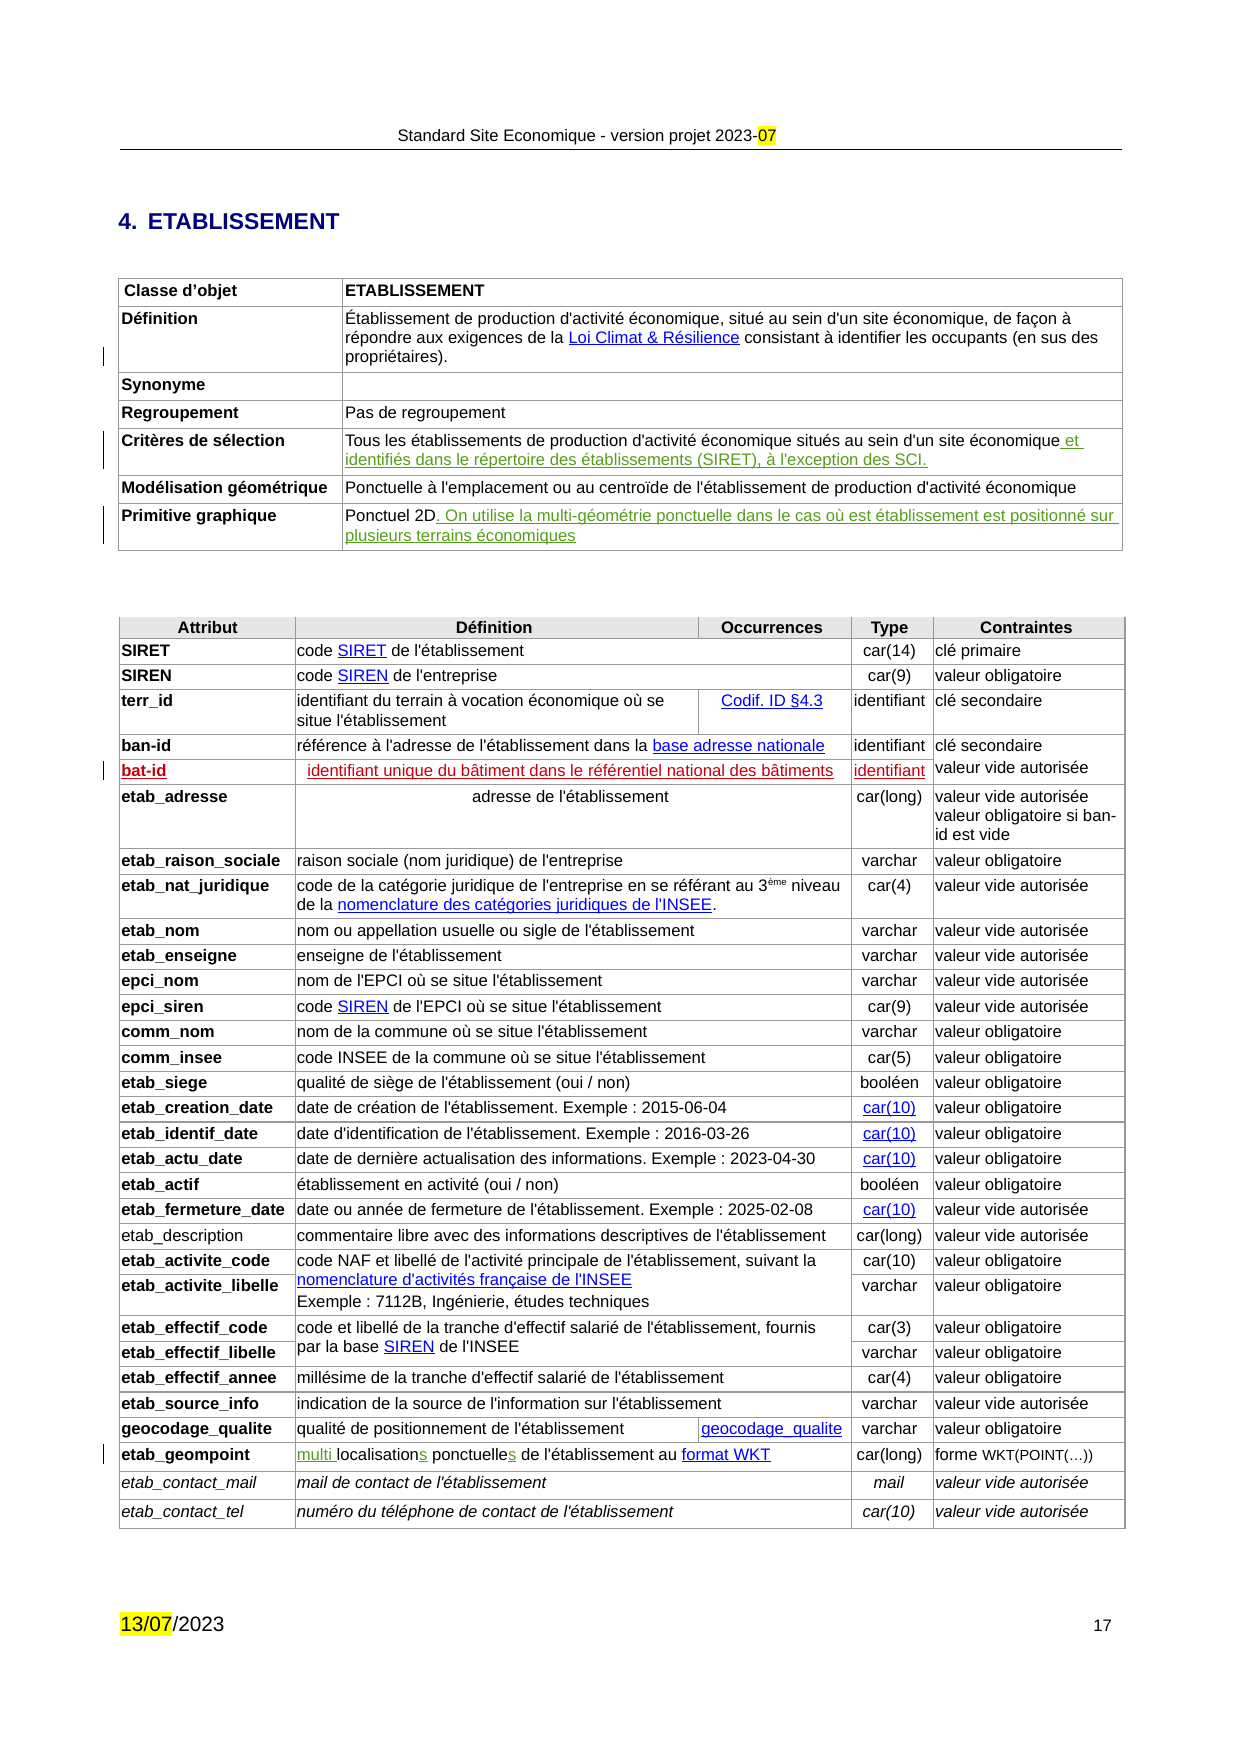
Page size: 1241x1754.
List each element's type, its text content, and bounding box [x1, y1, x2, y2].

table_cell commentaire libre avec des informations descriptives de l'établissement [296, 1224, 851, 1248]
table_header ETABLISSEMENT [343, 279, 1122, 306]
table_cell etab_source_info [120, 1393, 295, 1417]
table_cell code SIREN de l'EPCI où se situe l'établissement [296, 995, 851, 1020]
table_cell varchar [852, 1275, 933, 1315]
table_cell varchar [852, 1393, 933, 1417]
table_cell car(10) [852, 1199, 933, 1223]
table_cell valeur vide autorisée [934, 919, 1124, 943]
table_cell etab_creation_date [120, 1097, 295, 1121]
table_cell valeur obligatoire [934, 849, 1124, 873]
table_cell identifiant [852, 760, 933, 784]
table_header Type [852, 617, 933, 638]
table_cell valeur vide autorisée [934, 1224, 1124, 1248]
table_cell clé secondaire valeur vide autorisée [934, 735, 1124, 784]
table_cell nom ou appellation usuelle ou sigle de l'établissement [296, 919, 851, 943]
table_cell enseigne de l'établissement [296, 945, 851, 969]
table_cell geocodage_qualite [699, 1418, 851, 1442]
table_cell indication de la source de l'information sur l'établissement [296, 1393, 851, 1417]
table_cell Modélisation géométrique [119, 476, 342, 503]
table_cell etab_enseigne [120, 945, 295, 969]
table_cell Primitive graphique [119, 504, 342, 550]
table_cell etab_siege [120, 1072, 295, 1096]
table_cell Pas de regroupement [343, 401, 1122, 428]
table_cell multi localisations ponctuelles de l'établissement au format WKT [296, 1443, 851, 1471]
table_cell Regroupement [119, 401, 342, 428]
table_cell car(4) [852, 1367, 933, 1391]
table_cell valeur obligatoire [934, 1148, 1124, 1172]
table_cell etab_activite_libelle [120, 1275, 295, 1315]
table_cell qualité de siège de l'établissement (oui / non) [296, 1072, 851, 1096]
table_cell valeur obligatoire [934, 1316, 1124, 1341]
table_cell valeur obligatoire [934, 1173, 1124, 1198]
table_cell etab_identif_date [120, 1123, 295, 1147]
table_cell identifiant [852, 735, 933, 759]
table_cell comm_insee [120, 1046, 295, 1071]
table_cell valeur obligatoire [934, 1367, 1124, 1391]
table_cell valeur obligatoire [934, 1123, 1124, 1147]
table_cell car(9) [852, 665, 933, 689]
table_cell code SIRET de l'établissement [296, 639, 851, 663]
table_cell valeur obligatoire [934, 1097, 1124, 1121]
table_cell clé secondaire [934, 690, 1124, 733]
table_cell mail de contact de l'établissement [296, 1472, 851, 1499]
table_cell valeur vide autorisée valeur obligatoire si ban-id est vide [934, 785, 1124, 848]
table_cell car(10) [852, 1123, 933, 1147]
table_cell valeur vide autorisée [934, 1393, 1124, 1417]
table_cell forme WKT(POINT(…)) [934, 1443, 1124, 1471]
table_cell varchar [852, 919, 933, 943]
table_cell etab_effectif_annee [120, 1367, 295, 1391]
table_cell Synonyme [119, 373, 342, 400]
table_cell établissement en activité (oui / non) [296, 1173, 851, 1198]
table_cell geocodage_qualite [120, 1418, 295, 1442]
table_cell etab_geompoint [120, 1443, 295, 1471]
table_cell date d'identification de l'établissement. Exemple : 2016-03-26 [296, 1123, 851, 1147]
table_cell valeur obligatoire [934, 1418, 1124, 1442]
table_cell booléen [852, 1072, 933, 1096]
table_cell varchar [852, 849, 933, 873]
table_cell valeur obligatoire [934, 1046, 1124, 1071]
table_cell booléen [852, 1173, 933, 1198]
table_cell varchar [852, 945, 933, 969]
table_cell code SIREN de l'entreprise [296, 665, 851, 689]
table_cell valeur obligatoire [934, 1072, 1124, 1096]
table_cell identifiant du terrain à vocation économique où se situe l'établissement [296, 690, 698, 733]
table_cell référence à l'adresse de l'établissement dans la base adresse nationale [296, 735, 851, 759]
table_cell code de la catégorie juridique de l'entreprise en se référant au 3ème niveau de la nomenclature des catégories juridiques de l'INSEE. [296, 875, 851, 918]
table_cell varchar [852, 1342, 933, 1366]
table_cell valeur vide autorisée [934, 875, 1124, 918]
table_cell Définition [119, 307, 342, 372]
table_cell valeur vide autorisée [934, 1472, 1124, 1499]
table_cell Établissement de production d'activité économique, situé au sein d'un site économique, de façon à répondre aux exigences de la Loi Climat & Résilience consistant à identifier les occupants (en sus des propriétaires). [343, 307, 1122, 372]
table_cell Codif. ID §4.3 [699, 690, 851, 733]
table_cell valeur obligatoire [934, 1021, 1124, 1045]
table_cell millésime de la tranche d'effectif salarié de l'établissement [296, 1367, 851, 1391]
table_cell comm_nom [120, 1021, 295, 1045]
table_cell varchar [852, 1021, 933, 1045]
table_cell date de dernière actualisation des informations. Exemple : 2023-04-30 [296, 1148, 851, 1172]
table_header Contraintes [934, 617, 1124, 638]
table_cell numéro du téléphone de contact de l'établissement [296, 1500, 851, 1528]
table_cell etab_description [120, 1224, 295, 1248]
table_cell valeur vide autorisée [934, 1500, 1124, 1528]
table_cell varchar [852, 1418, 933, 1442]
table_cell code INSEE de la commune où se situe l'établissement [296, 1046, 851, 1071]
table_cell code NAF et libellé de l'activité principale de l'établissement, suivant la nomenclature d'activités française de l'INSEE Exemple : 7112B, Ingénierie, études techniques [296, 1250, 851, 1315]
table_cell etab_contact_mail [120, 1472, 295, 1499]
table_cell car(3) [852, 1316, 933, 1341]
table_cell valeur vide autorisée [934, 995, 1124, 1020]
table_cell SIREN [120, 665, 295, 689]
table_cell valeur vide autorisée [934, 945, 1124, 969]
table_header Occurrences [699, 617, 851, 638]
table_cell car(long) [852, 785, 933, 848]
table_cell valeur obligatoire [934, 665, 1124, 689]
table_cell nom de la commune où se situe l'établissement [296, 1021, 851, 1045]
table_cell Tous les établissements de production d'activité économique situés au sein d'un site économique et identifiés dans le répertoire des établissements (SIRET), à l'exception des SCI. [343, 429, 1122, 475]
table_cell ban-id [120, 735, 295, 759]
table_cell valeur vide autorisée [934, 970, 1124, 994]
table_cell terr_id [120, 690, 295, 733]
table_cell etab_contact_tel [120, 1500, 295, 1528]
table_cell [343, 373, 1122, 400]
table_cell epci_siren [120, 995, 295, 1020]
table_cell etab_nat_juridique [120, 875, 295, 918]
table_cell car(long) [852, 1443, 933, 1471]
table_cell qualité de positionnement de l'établissement [296, 1418, 698, 1442]
table_header Classe d’objet [119, 279, 342, 306]
table_cell Critères de sélection [119, 429, 342, 475]
table_cell car(5) [852, 1046, 933, 1071]
table_cell valeur obligatoire [934, 1250, 1124, 1274]
table_cell varchar [852, 970, 933, 994]
table_cell etab_nom [120, 919, 295, 943]
table_cell SIRET [120, 639, 295, 663]
table_cell etab_effectif_code [120, 1316, 295, 1341]
table_cell car(10) [852, 1500, 933, 1528]
table_cell nom de l'EPCI où se situe l'établissement [296, 970, 851, 994]
table_header Attribut [120, 617, 295, 638]
table_cell car(9) [852, 995, 933, 1020]
subtitle ETABLISSEMENT [118, 208, 1122, 234]
table_cell car(10) [852, 1250, 933, 1274]
table_cell car(10) [852, 1097, 933, 1121]
table_cell etab_adresse [120, 785, 295, 848]
table_cell identifiant unique du bâtiment dans le référentiel national des bâtiments [296, 760, 851, 784]
table_cell raison sociale (nom juridique) de l'entreprise [296, 849, 851, 873]
table_cell date de création de l'établissement. Exemple : 2015-06-04 [296, 1097, 851, 1121]
table_cell etab_actu_date [120, 1148, 295, 1172]
table_cell epci_nom [120, 970, 295, 994]
table_cell etab_actif [120, 1173, 295, 1198]
table_header Définition [296, 617, 698, 638]
table_cell Ponctuelle à l'emplacement ou au centroïde de l'établissement de production d'activité économique [343, 476, 1122, 503]
table_cell etab_effectif_libelle [120, 1342, 295, 1366]
table_cell identifiant [852, 690, 933, 733]
table_cell valeur obligatoire [934, 1275, 1124, 1315]
table_cell etab_activite_code [120, 1250, 295, 1274]
table_cell valeur obligatoire [934, 1342, 1124, 1366]
table_cell adresse de l'établissement [296, 785, 851, 848]
table_cell Ponctuel 2D. On utilise la multi-géométrie ponctuelle dans le cas où est établissement est positionné sur plusieurs terrains économiques [343, 504, 1122, 550]
table_cell bat-id [120, 760, 295, 784]
table_cell etab_fermeture_date [120, 1199, 295, 1223]
table_cell code et libellé de la tranche d'effectif salarié de l'établissement, fournis par la base SIREN de l'INSEE [296, 1316, 851, 1366]
table_cell car(14) [852, 639, 933, 663]
table_cell etab_raison_sociale [120, 849, 295, 873]
table_cell car(10) [852, 1148, 933, 1172]
table_cell car(4) [852, 875, 933, 918]
table_cell mail [852, 1472, 933, 1499]
table_cell date ou année de fermeture de l'établissement. Exemple : 2025-02-08 [296, 1199, 851, 1223]
table_cell valeur vide autorisée [934, 1199, 1124, 1223]
table_cell clé primaire [934, 639, 1124, 663]
table_cell car(long) [852, 1224, 933, 1248]
